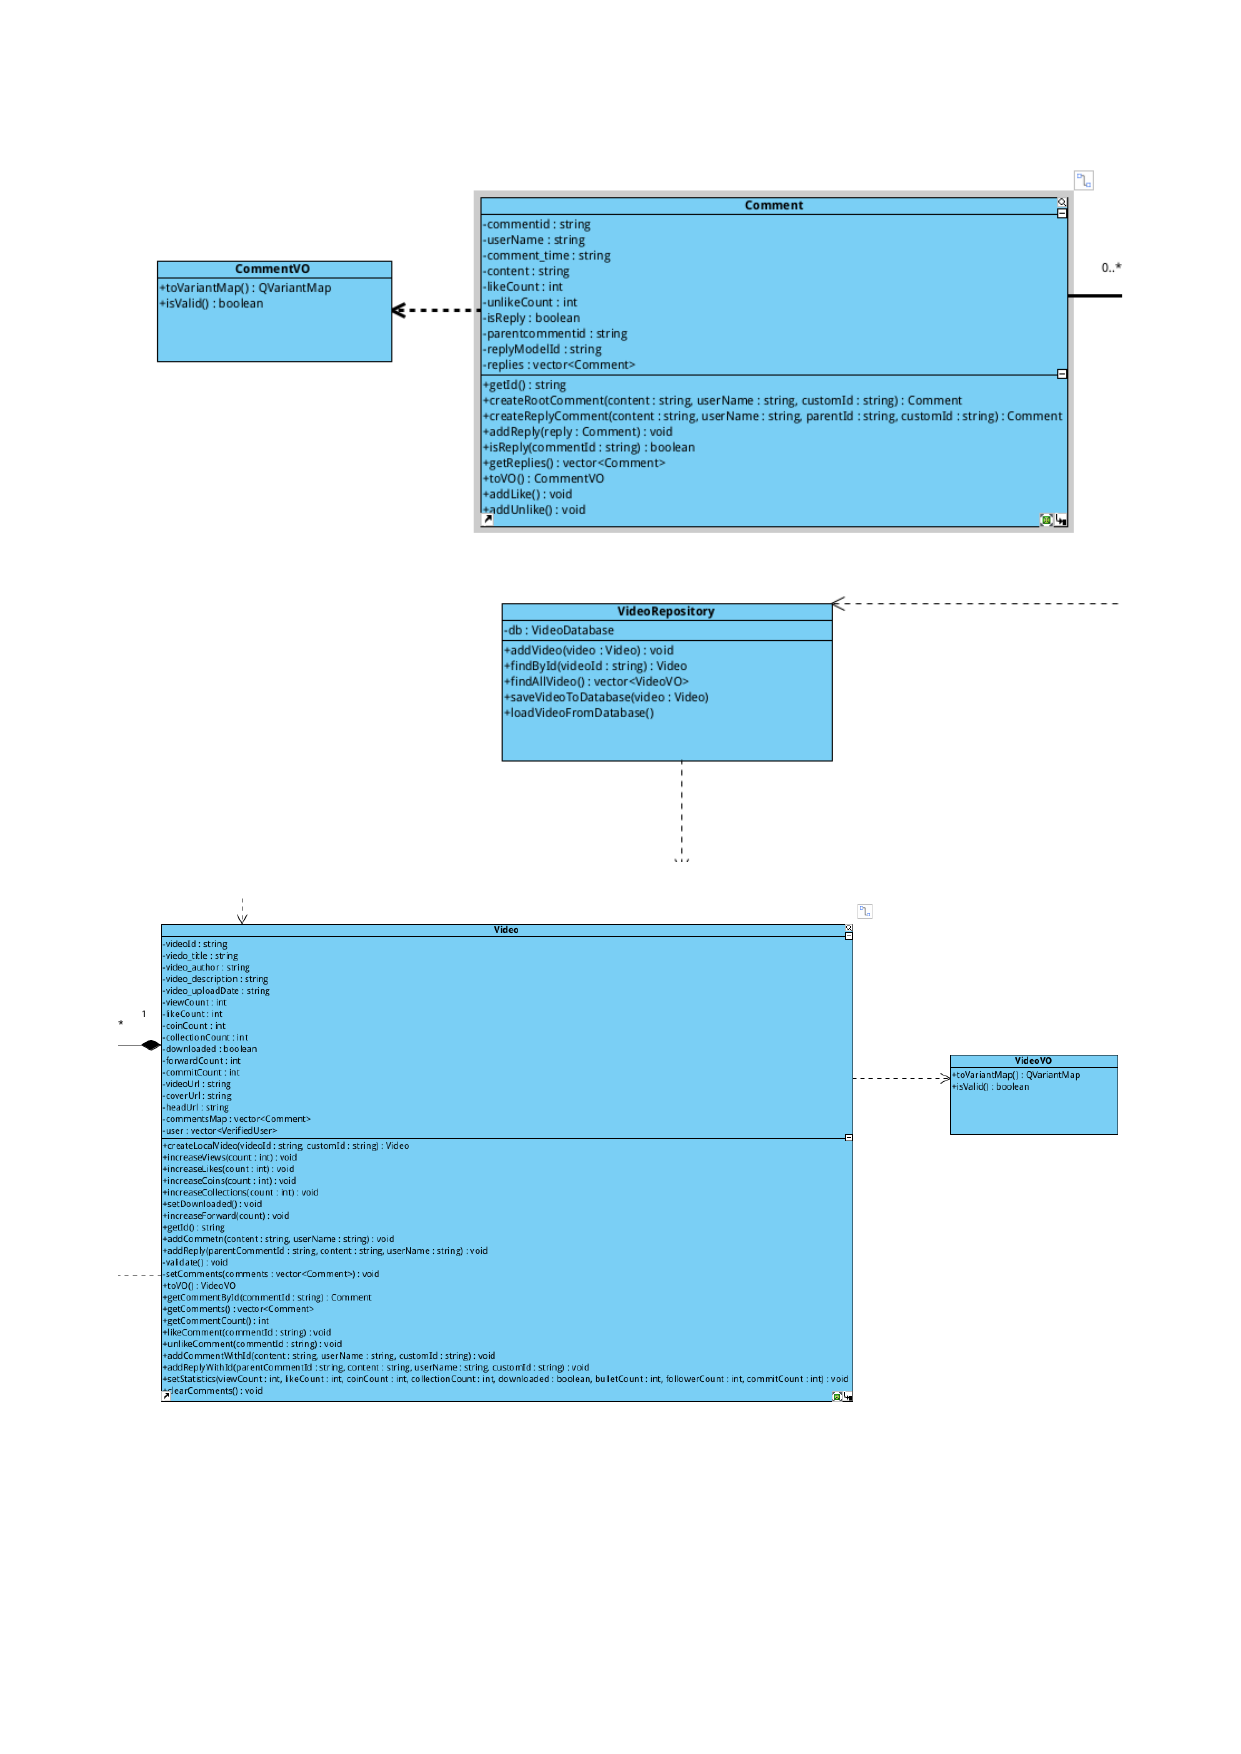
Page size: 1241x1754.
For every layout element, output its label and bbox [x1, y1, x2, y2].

picture [118, 118, 1123, 862]
picture [118, 895, 1123, 1451]
